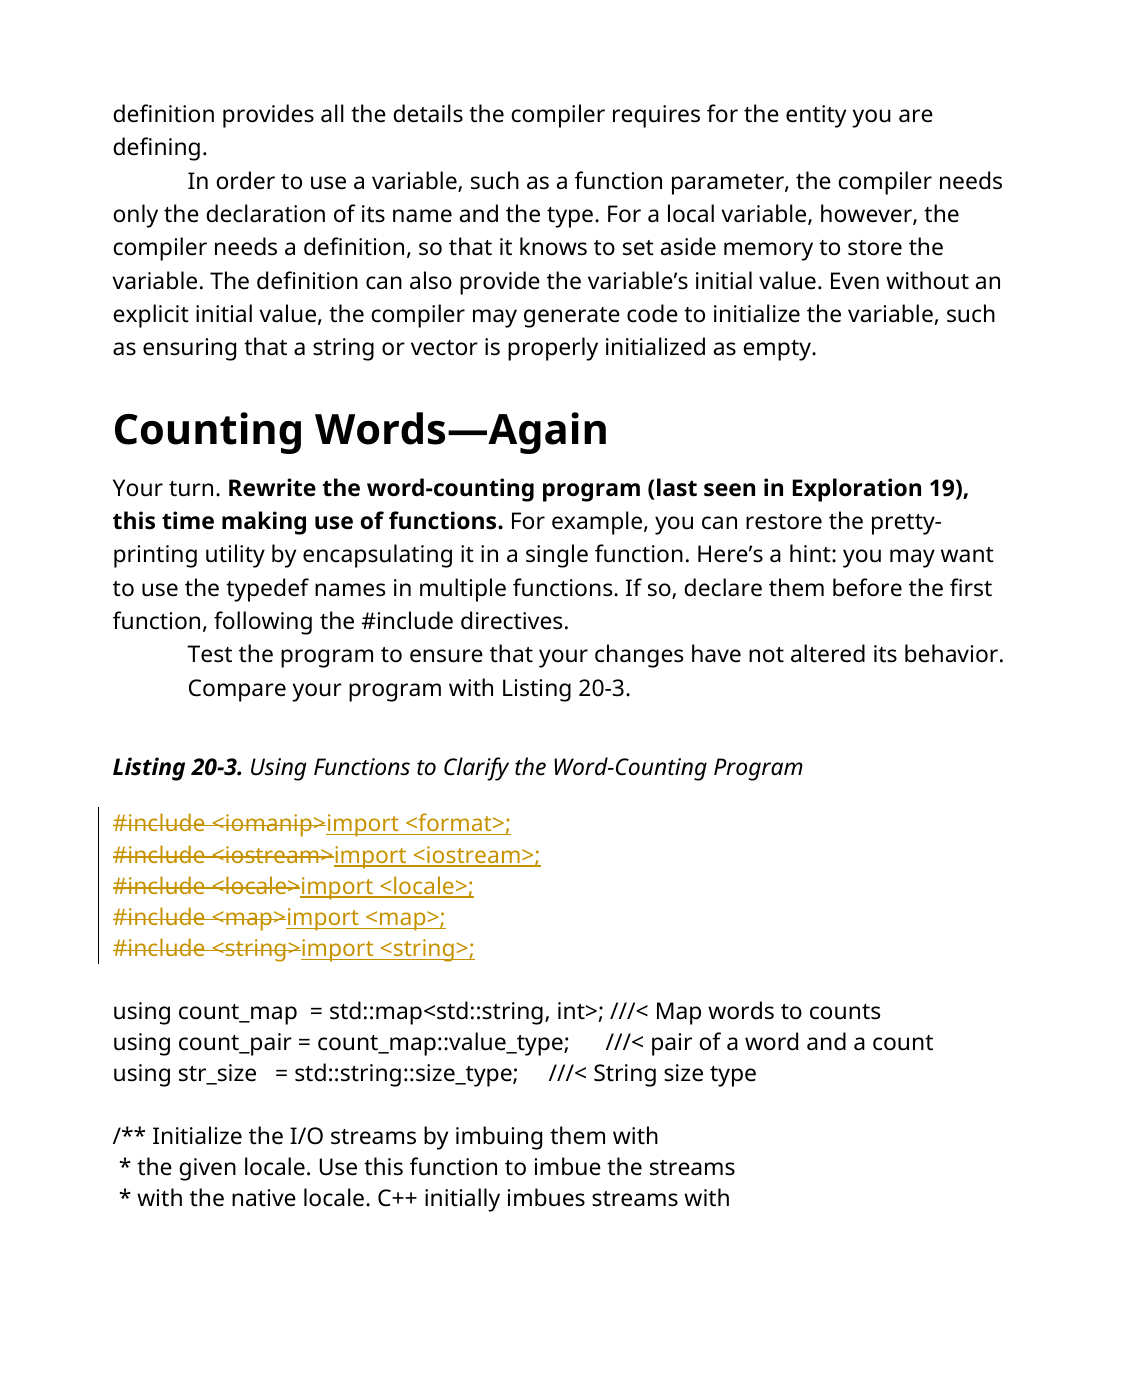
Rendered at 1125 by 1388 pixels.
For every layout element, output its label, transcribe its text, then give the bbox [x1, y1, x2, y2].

text using count_pair = count_map::value_type; ///< pair of a word and a count [112, 1026, 1012, 1057]
text /** Initialize the I/O streams by imbuing them with [112, 1120, 1012, 1151]
text import <format>; [112, 807, 1012, 839]
text * with the native locale. C++ initially imbues streams with [112, 1182, 1012, 1214]
text Compare your program with Listing 20-3. [112, 669, 1012, 703]
text import <locale>; [112, 870, 1012, 901]
text using str_size = std::string::size_type; ///< String size type [112, 1057, 1012, 1089]
text using count_map = std::map<std::string, int>; ///< Map words to counts [112, 995, 1012, 1026]
subtitle Counting Words—Again [112, 400, 1012, 457]
text import <map>; [112, 901, 1012, 932]
text import <iostream>; [112, 839, 1012, 870]
text In order to use a variable, such as a function parameter, the compiler needs only the declaration of its name and the type. For a local variable, however, the compiler needs a definition, so that it knows to set aside memory to store the variable. The definition can also provide the variable’s initial value. Even without an explicit initial value, the compiler may generate code to initialize the variable, such as ensuring that a string or vector is properly initialized as empty. [112, 163, 1012, 363]
text Listing 20-3. Using Functions to Clarify the Word-Counting Program [112, 751, 1012, 782]
text * the given locale. Use this function to imbue the streams [112, 1151, 1012, 1182]
text definition provides all the details the compiler requires for the entity you are defining. [112, 96, 1012, 163]
text Test the program to ensure that your changes have not altered its behavior. [112, 636, 1012, 669]
text Your turn. Rewrite the word-counting program (last seen in Exploration 19), this time making use of functions. For example, you can restore the pretty-printing utility by encapsulating it in a single function. Here’s a hint: you may want to use the typedef names in multiple functions. If so, declare them before the first function, following the #include directives. [112, 469, 1012, 636]
text import <string>; [112, 932, 1012, 964]
